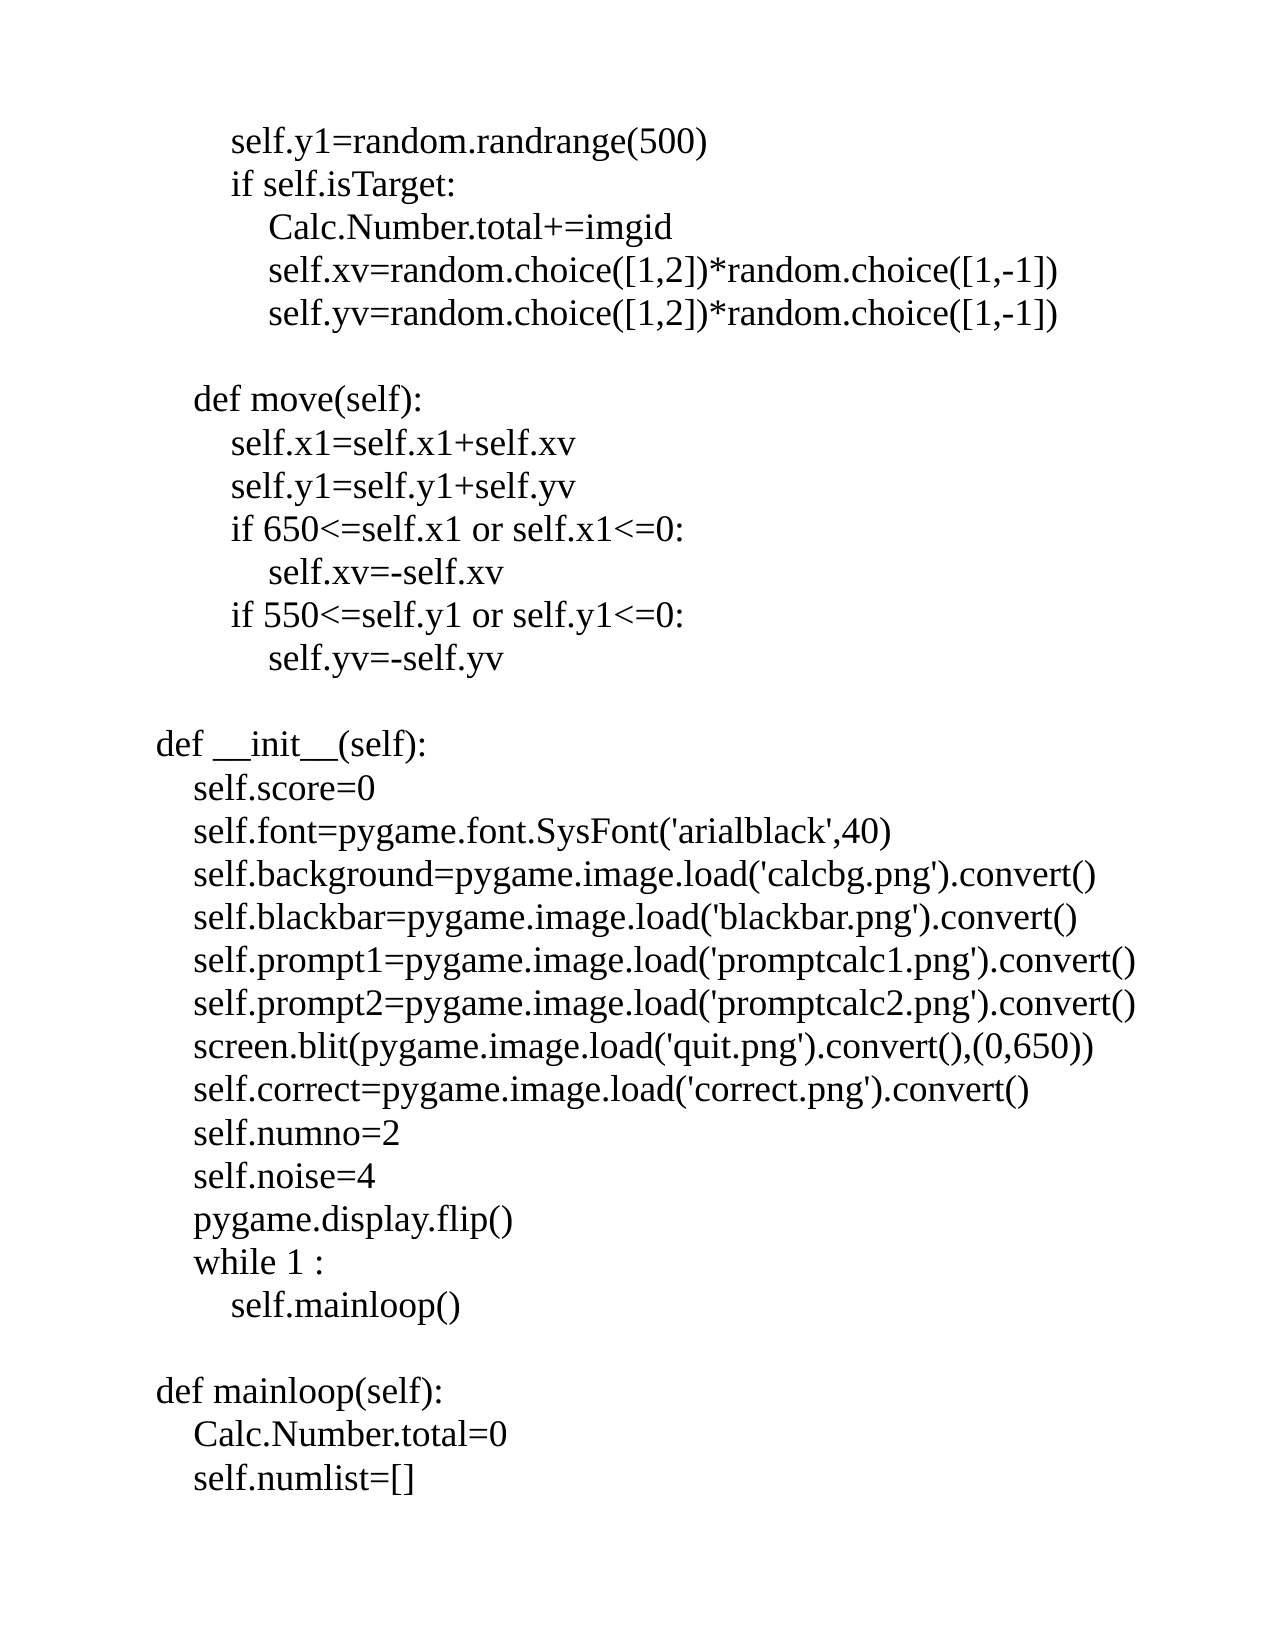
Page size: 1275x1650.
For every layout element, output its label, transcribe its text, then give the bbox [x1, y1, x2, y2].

text pygame.display.flip() [118, 1196, 1157, 1239]
text def move(self): [118, 377, 1157, 420]
text Calc.Number.total=0 [118, 1412, 1157, 1455]
text self.numno=2 [118, 1110, 1157, 1153]
text self.xv=-self.xv [118, 549, 1157, 592]
text self.yv=-self.yv [118, 636, 1157, 679]
text if 650<=self.x1 or self.x1<=0: [118, 506, 1157, 549]
text self.numlist=[] [118, 1455, 1157, 1498]
text Calc.Number.total+=imgid [118, 204, 1157, 247]
text self.noise=4 [118, 1153, 1157, 1196]
text if self.isTarget: [118, 161, 1157, 204]
text while 1 : [118, 1239, 1157, 1282]
text self.prompt2=pygame.image.load('promptcalc2.png').convert() [118, 981, 1157, 1024]
text self.y1=random.randrange(500) [118, 118, 1157, 161]
text self.font=pygame.font.SysFont('arialblack',40) [118, 808, 1157, 851]
text self.prompt1=pygame.image.load('promptcalc1.png').convert() [118, 937, 1157, 981]
text self.xv=random.choice([1,2])*random.choice([1,-1]) [118, 247, 1157, 291]
text if 550<=self.y1 or self.y1<=0: [118, 592, 1157, 636]
text def mainloop(self): [118, 1369, 1157, 1412]
text self.correct=pygame.image.load('correct.png').convert() [118, 1067, 1157, 1110]
text self.x1=self.x1+self.xv [118, 420, 1157, 463]
text self.score=0 [118, 765, 1157, 808]
text self.yv=random.choice([1,2])*random.choice([1,-1]) [118, 291, 1157, 334]
text self.background=pygame.image.load('calcbg.png').convert() [118, 851, 1157, 894]
text screen.blit(pygame.image.load('quit.png').convert(),(0,650)) [118, 1024, 1157, 1067]
text self.blackbar=pygame.image.load('blackbar.png').convert() [118, 894, 1157, 937]
text self.y1=self.y1+self.yv [118, 463, 1157, 506]
text self.mainloop() [118, 1282, 1157, 1326]
text def __init__(self): [118, 722, 1157, 765]
